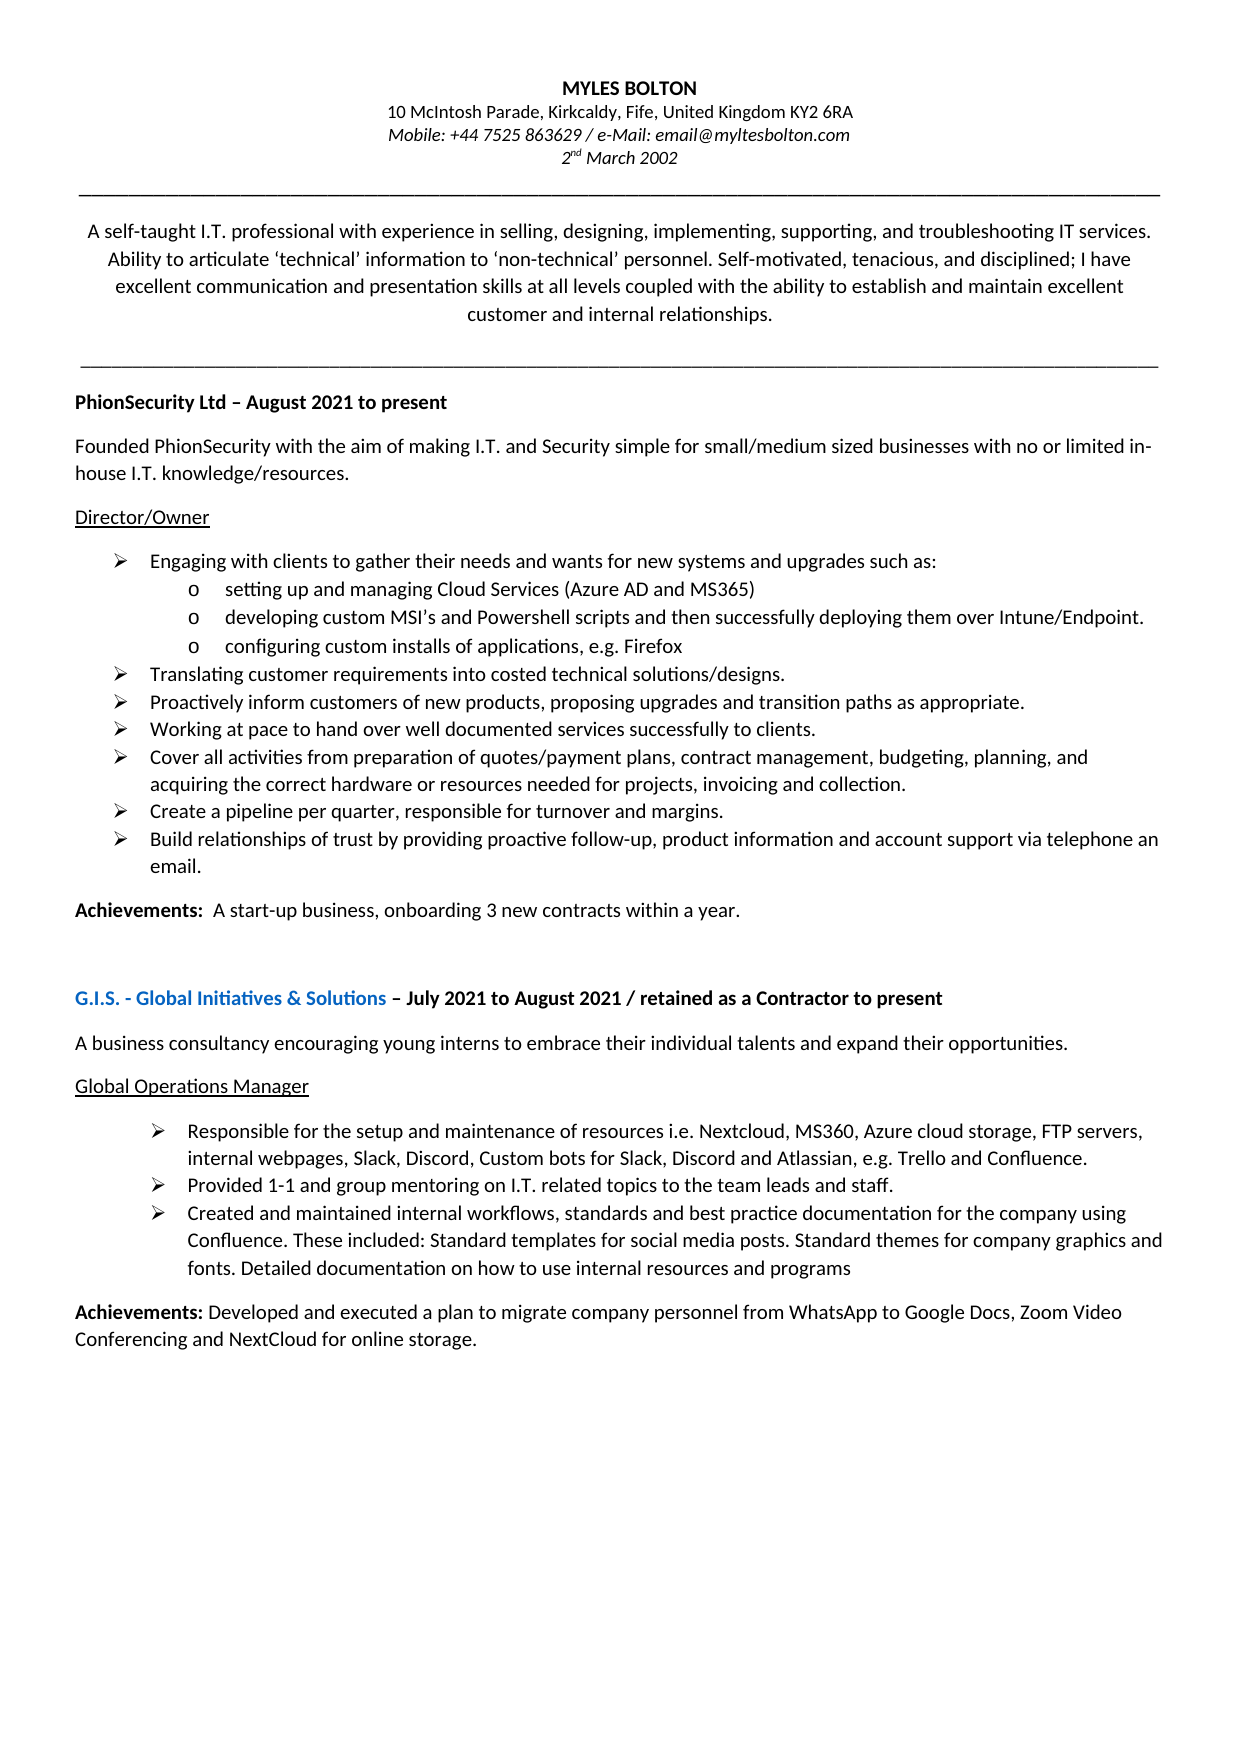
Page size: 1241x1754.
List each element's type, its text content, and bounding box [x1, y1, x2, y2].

text A self-taught I.T. professional with experience in selling, designing, implementing, supporting, and troubleshooting IT services. Ability to articulate ‘technical’ information to ‘non-technical’ personnel. Self-motivated, tenacious, and disciplined; I have excellent communication and presentation skills at all levels coupled with the ability to establish and maintain excellent customer and internal relationships. [75, 219, 1165, 326]
text Global Operations Manager [75, 1074, 1165, 1099]
list Created and maintained internal workflows, standards and best practice documentation for the company using Confluence. These included: Standard templates for social media posts. Standard themes for company graphics and fonts. Detailed documentation on how to use internal resources and programs [150, 1200, 1165, 1280]
list Cover all activities from preparation of quotes/payment plans, contract management, budgeting, planning, and acquiring the correct hardware or resources needed for projects, invoicing and collection. [112, 744, 1165, 797]
list configuring custom installs of applications, e.g. Firefox [187, 633, 1165, 659]
text ________________________________________________________________________________________________________ [75, 345, 1165, 370]
text _______________________________________________________________________________________ [75, 169, 1165, 200]
subtitle Mobile: +44 7525 863629 / e-Mail: email@myltesbolton.com [56, 123, 1184, 146]
text 10 McIntosh Parade, Kirkcaldy, Fife, United Kingdom KY2 6RA [56, 100, 1184, 123]
list Proactively inform customers of new products, proposing upgrades and transition paths as appropriate. [112, 689, 1165, 714]
text Achievements: Developed and executed a plan to migrate company personnel from WhatsApp to Google Docs, Zoom Video Conferencing and NextCloud for online storage. [75, 1299, 1165, 1352]
list setting up and managing Cloud Services (Azure AD and MS365) [187, 576, 1165, 602]
list Working at pace to hand over well documented services successfully to clients. [112, 716, 1165, 742]
text A business consultancy encouraging young interns to embrace their individual talents and expand their opportunities. [75, 1030, 1165, 1055]
list Translating customer requirements into costed technical solutions/designs. [112, 662, 1165, 687]
list Provided 1-1 and group mentoring on I.T. related topics to the team leads and staff. [150, 1173, 1165, 1198]
list Build relationships of trust by providing proactive follow-up, product information and account support via telephone an email. [112, 826, 1165, 879]
text MYLES BOLTON [75, 75, 1184, 100]
text Achievements: A start-up business, onboarding 3 new contracts within a year. [75, 897, 1165, 923]
list Engaging with clients to gather their needs and wants for new systems and upgrades such as: [112, 549, 1165, 574]
text PhionSecurity Ltd – August 2021 to present [75, 389, 1165, 414]
text 2nd March 2002 [75, 146, 1165, 169]
list developing custom MSI’s and Powershell scripts and then successfully deploying them over Intune/Endpoint. [187, 604, 1165, 631]
text Founded PhionSecurity with the aim of making I.T. and Security simple for small/medium sized businesses with no or limited in-house I.T. knowledge/resources. [75, 433, 1165, 486]
text G.I.S. - Global Initiatives & Solutions – July 2021 to August 2021 / retained as a Contractor to present [75, 986, 1165, 1011]
list Create a pipeline per quarter, responsible for turnover and margins. [112, 799, 1165, 824]
list Responsible for the setup and maintenance of resources i.e. Nextcloud, MS360, Azure cloud storage, FTP servers, internal webpages, Slack, Discord, Custom bots for Slack, Discord and Atlassian, e.g. Trello and Confluence. [150, 1118, 1165, 1171]
text Director/Owner [75, 504, 1165, 530]
